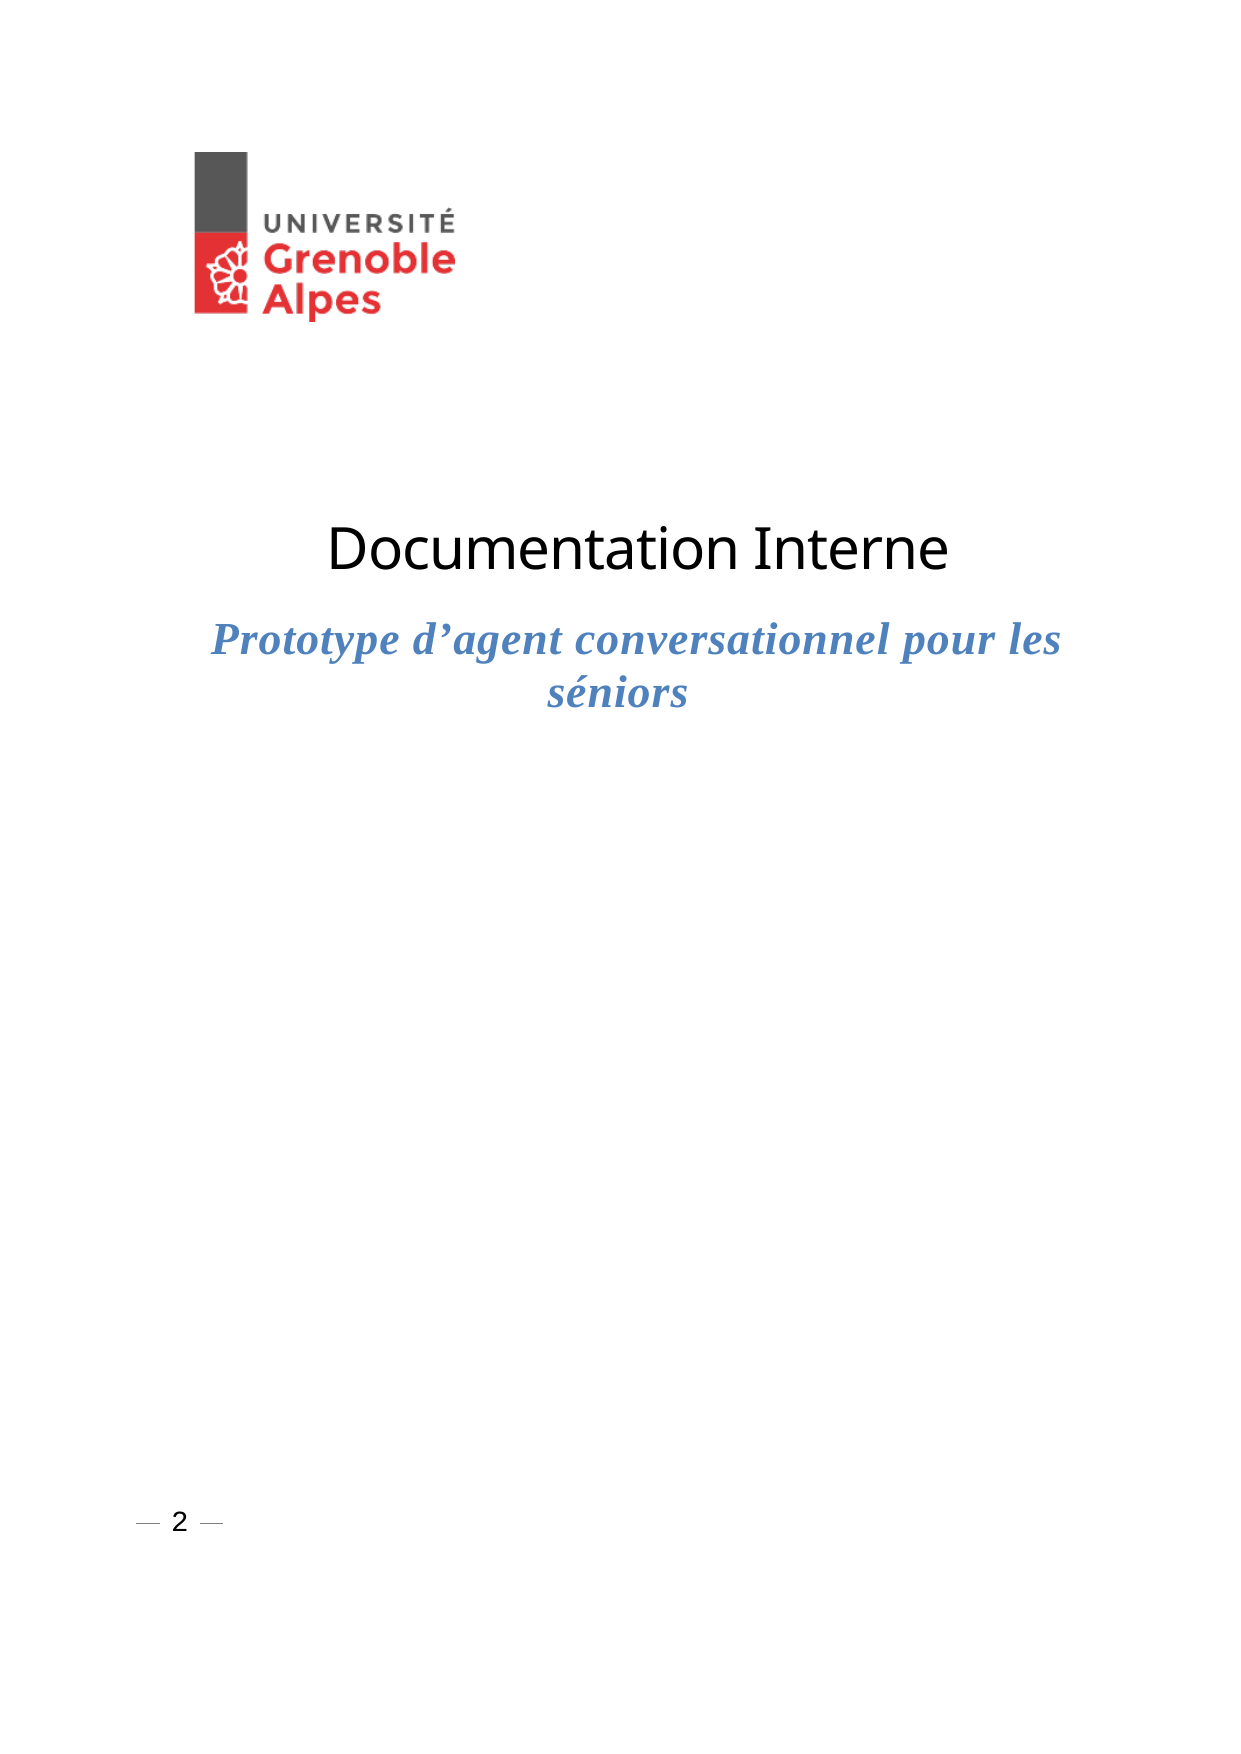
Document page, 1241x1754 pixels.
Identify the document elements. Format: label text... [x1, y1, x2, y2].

text Documentation Interne [148, 507, 1093, 587]
text Prototype d’agent conversationnel pour les séniors [148, 612, 1093, 717]
picture [194, 152, 455, 322]
